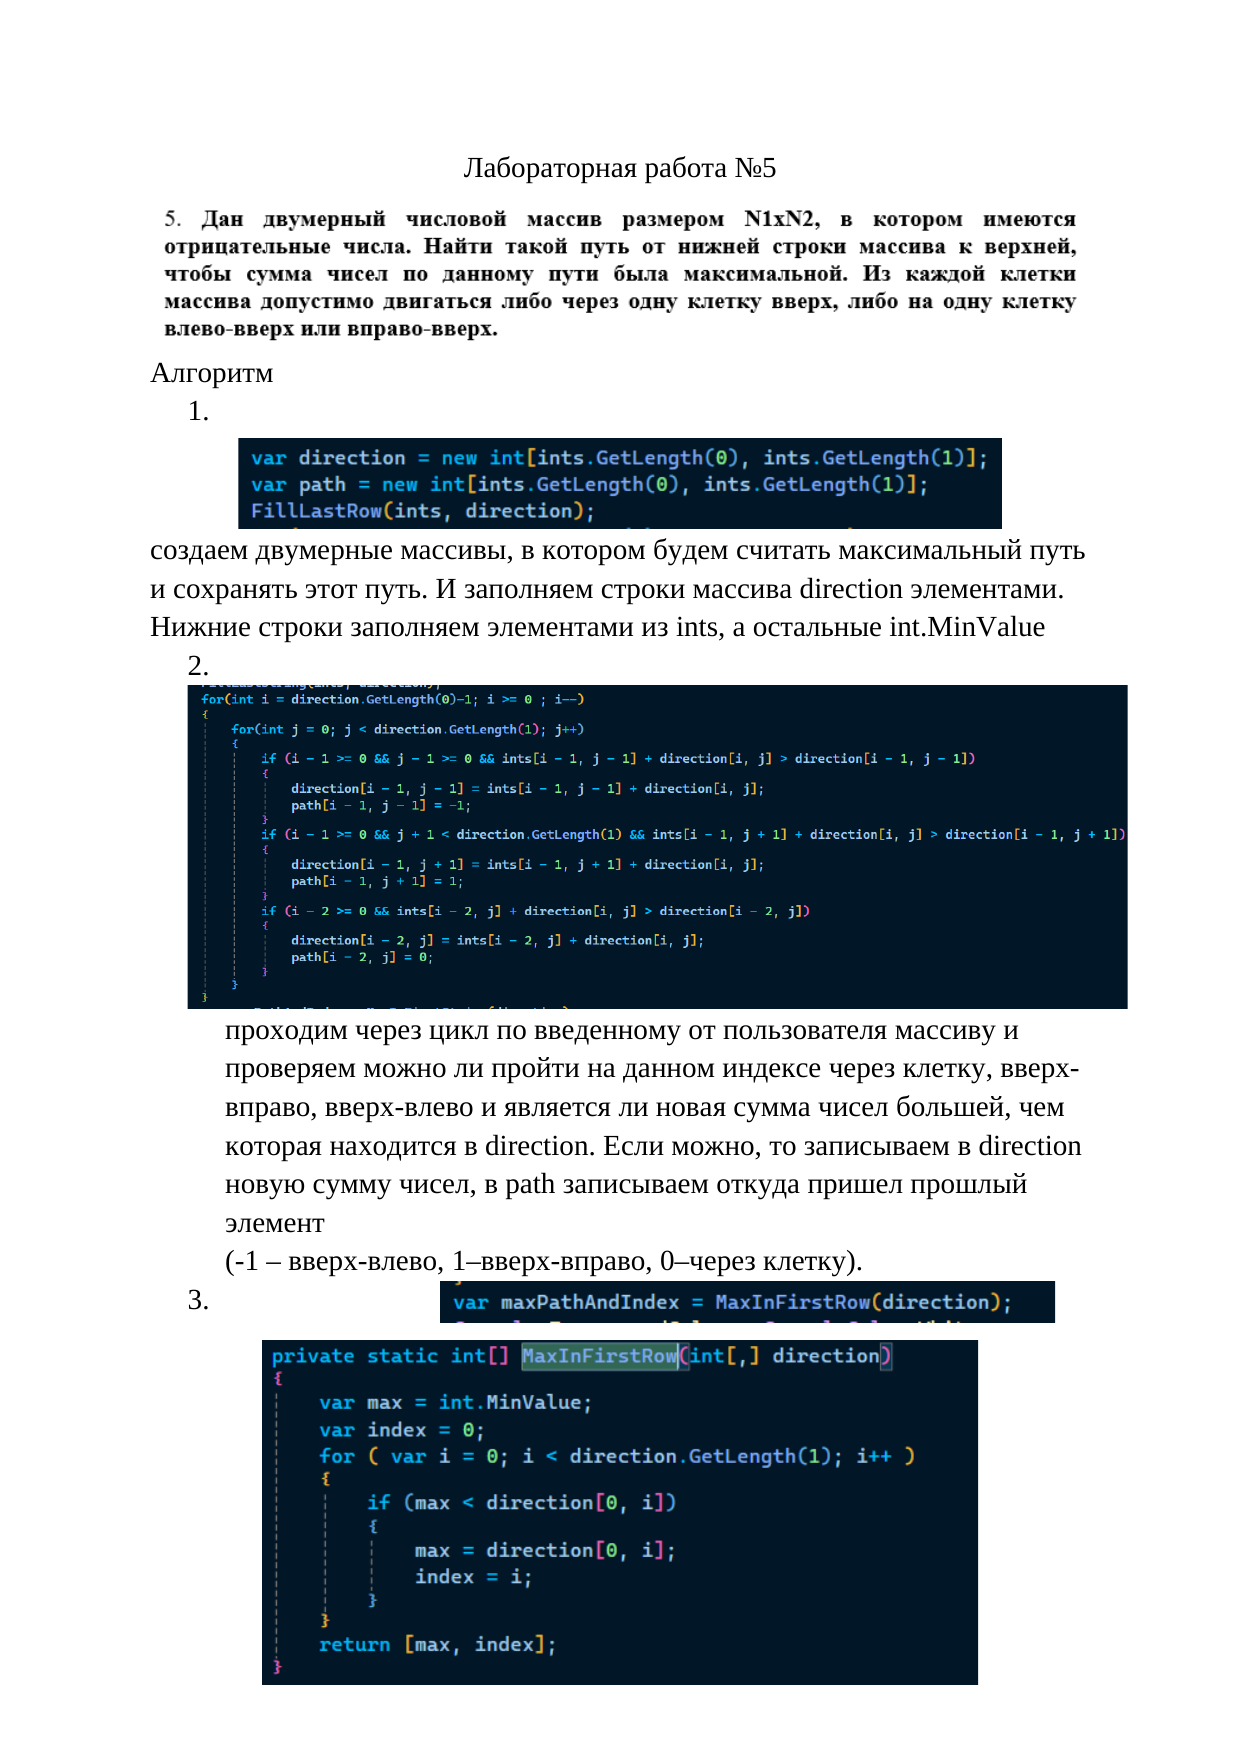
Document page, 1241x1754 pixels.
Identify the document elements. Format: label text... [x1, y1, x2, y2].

picture [187, 685, 1128, 1009]
picture [440, 1281, 1056, 1323]
picture [262, 1340, 979, 1685]
text проходим через цикл по введенному от пользователя массиву и проверяем можно ли пройти на данном индексе через клетку, вверх-вправо, вверх-влево и является ли новая сумма чисел большей, чем которая находится в direction. Если можно, то записываем в direction новую сумму чисел, в path записываем откуда пришел прошлый элемент [225, 1012, 1090, 1238]
text Алгоритм [150, 355, 1090, 388]
picture [150, 188, 1091, 351]
text создаем двумерные массивы, в котором будем считать максимальный путь и сохранять этот путь. И заполняем строки массива direction элементами. Нижние строки заполняем элементами из ints, а остальные int.MinValue [150, 431, 1090, 643]
text Лабораторная работа №5 [150, 150, 1090, 183]
text (-1 – вверх-влево, 1–вверх-вправо, 0–через клетку). [225, 1243, 1090, 1277]
picture [238, 438, 1002, 529]
